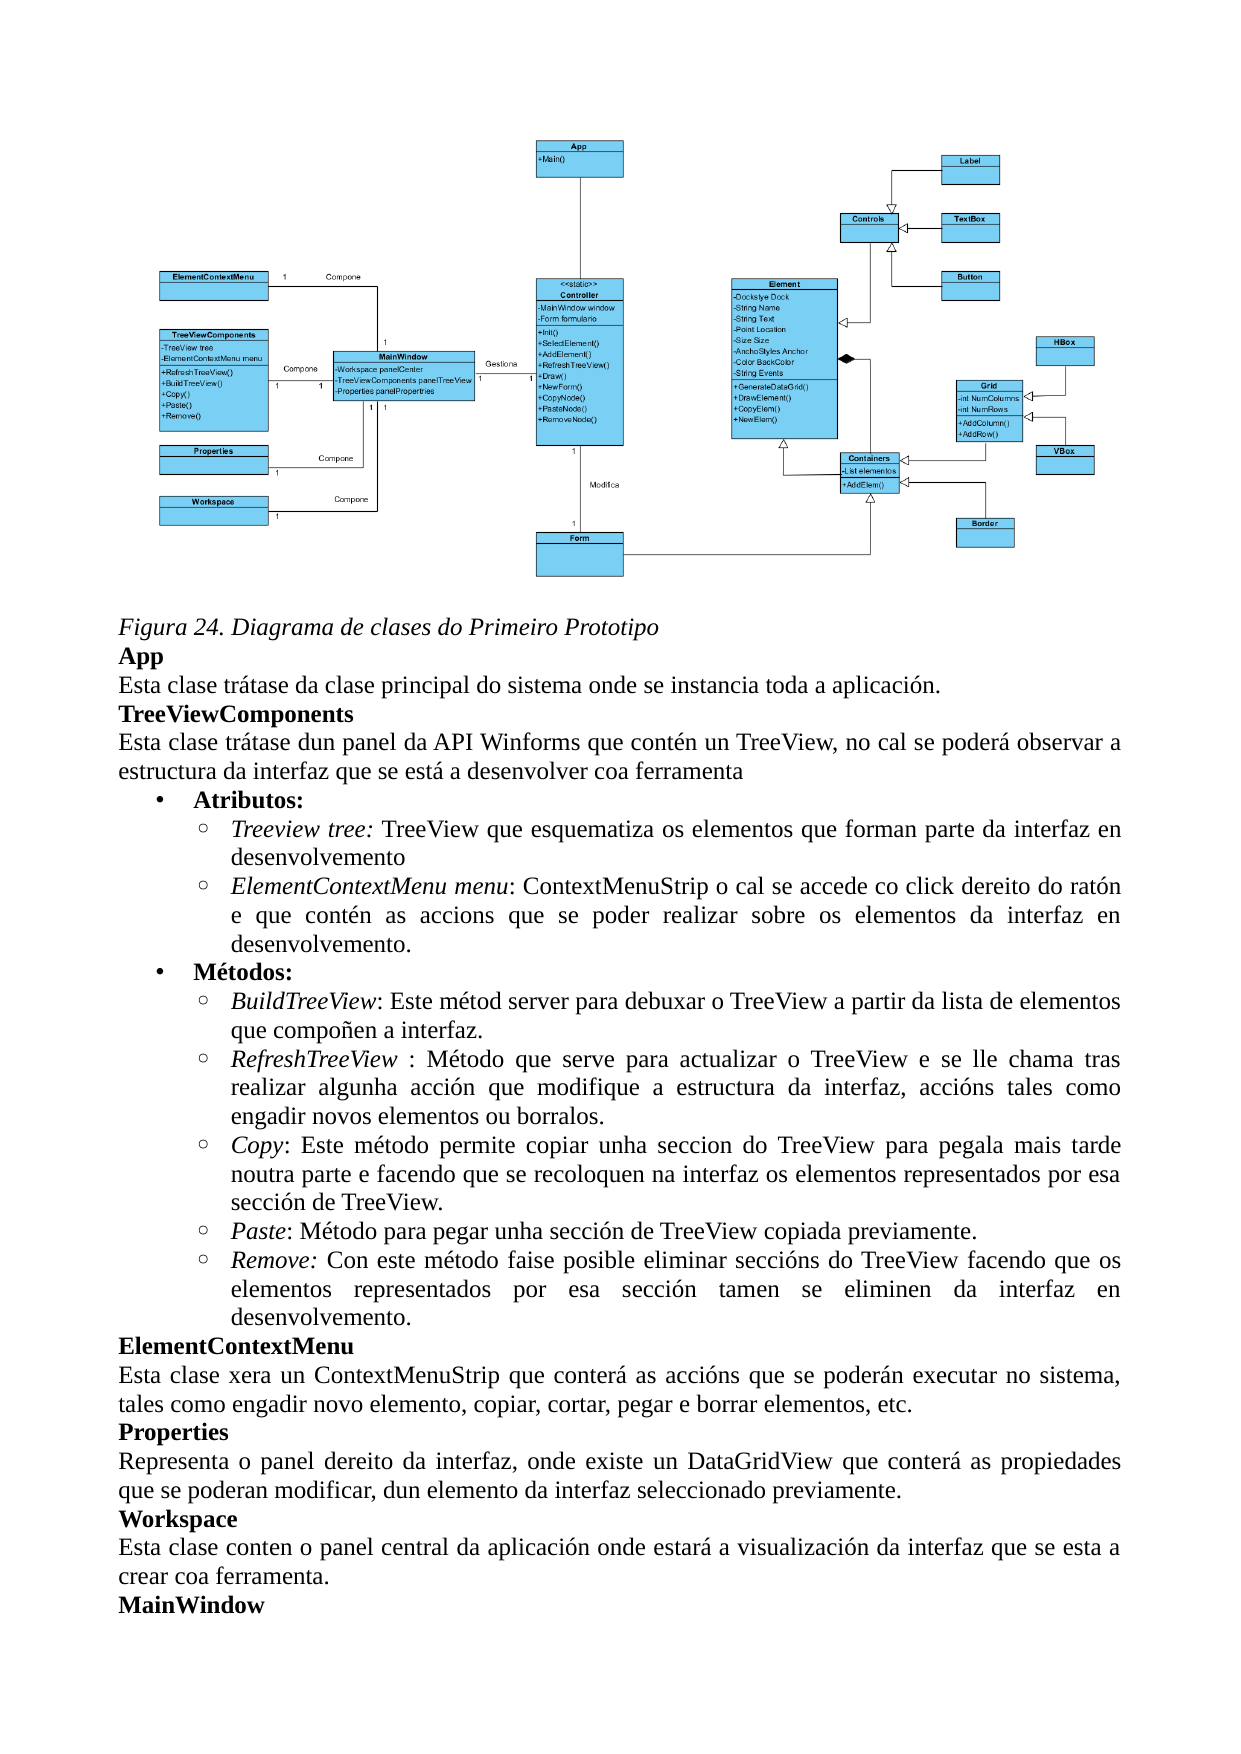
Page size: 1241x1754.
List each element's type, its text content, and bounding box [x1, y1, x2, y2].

list Remove: Con este método faise posible eliminar seccións do TreeView facendo que os elementos representados por esa sección tamen se eliminen da interfaz en desenvolvemento. [193, 1245, 1122, 1331]
text Workspace [118, 1504, 1122, 1532]
text TreeViewComponents [118, 699, 1122, 727]
list ElementContextMenu menu: ContextMenuStrip o cal se accede co click dereito do ratón e que contén as accions que se poder realizar sobre os elementos da interfaz en desenvolvemento. [193, 871, 1122, 957]
list Métodos: [156, 957, 1122, 986]
text Properties [118, 1417, 1122, 1446]
text Esta clase xera un ContextMenuStrip que conterá as accións que se poderán executar no sistema, tales como engadir novo elemento, copiar, cortar, pegar e borrar elementos, etc. [118, 1360, 1122, 1417]
list Treeview tree: TreeView que esquematiza os elementos que forman parte da interfaz en desenvolvemento [193, 814, 1122, 871]
list BuildTreeView: Este métod server para debuxar o TreeView a partir da lista de elementos que compoñen a interfaz. [193, 986, 1122, 1044]
text MainWindow [118, 1590, 1122, 1619]
text App [118, 641, 1122, 670]
text Esta clase conten o panel central da aplicación onde estará a visualización da interfaz que se esta a crear coa ferramenta. [118, 1532, 1122, 1590]
list RefreshTreeView : Método que serve para actualizar o TreeView e se lle chama tras realizar algunha acción que modifique a estructura da interfaz, accións tales como engadir novos elementos ou borralos. [193, 1044, 1122, 1130]
text Esta clase trátase dun panel da API Winforms que contén un TreeView, no cal se poderá observar a estructura da interfaz que se está a desenvolver coa ferramenta [118, 727, 1122, 785]
text Figura 24. Diagrama de clases do Primeiro Prototipo [118, 613, 1122, 641]
picture [118, 130, 1123, 613]
list Paste: Método para pegar unha sección de TreeView copiada previamente. [193, 1216, 1122, 1245]
list Copy: Este método permite copiar unha seccion do TreeView para pegala mais tarde noutra parte e facendo que se recoloquen na interfaz os elementos representados por esa sección de TreeView. [193, 1130, 1122, 1216]
text Esta clase trátase da clase principal do sistema onde se instancia toda a aplicación. [118, 670, 1122, 699]
text Representa o panel dereito da interfaz, onde existe un DataGridView que conterá as propiedades que se poderan modificar, dun elemento da interfaz seleccionado previamente. [118, 1446, 1122, 1504]
list Atributos: [156, 785, 1122, 814]
text ElementContextMenu [118, 1331, 1122, 1360]
